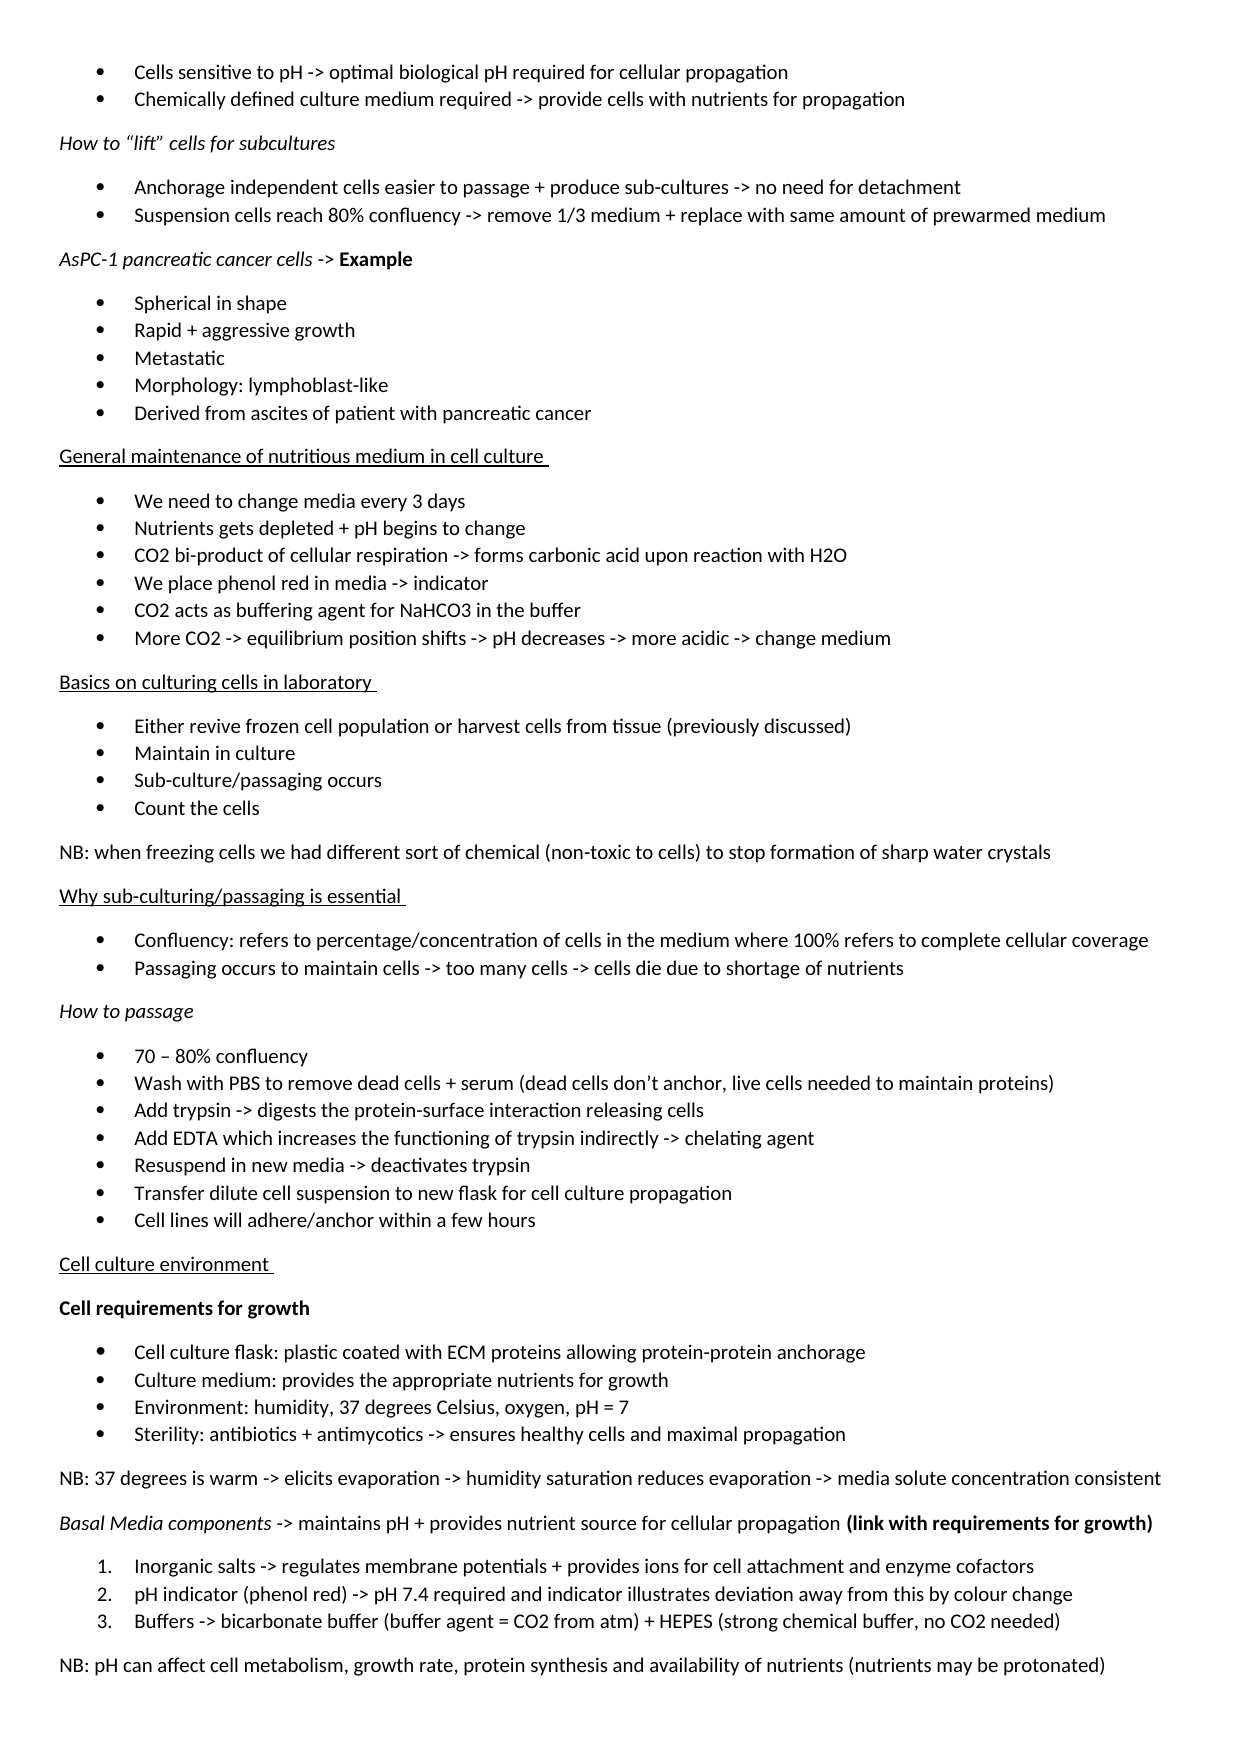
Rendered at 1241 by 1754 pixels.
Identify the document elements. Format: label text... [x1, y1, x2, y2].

list Culture medium: provides the appropriate nutrients for growth [97, 1367, 1181, 1392]
text General maintenance of nutritious medium in cell culture [59, 444, 1181, 469]
list We place phenol red in media -> indicator [97, 570, 1181, 595]
list Cells sensitive to pH -> optimal biological pH required for cellular propagation [97, 59, 1181, 84]
list Add EDTA which increases the functioning of trypsin indirectly -> chelating agent [97, 1125, 1181, 1150]
text Cell culture environment [59, 1251, 1181, 1277]
list Wash with PBS to remove dead cells + serum (dead cells don’t anchor, live cells needed to maintain proteins) [97, 1070, 1181, 1096]
list Either revive frozen cell population or harvest cells from tissue (previously discussed) [97, 713, 1181, 738]
list Add trypsin -> digests the protein-surface interaction releasing cells [97, 1098, 1181, 1123]
list Environment: humidity, 37 degrees Celsius, oxygen, pH = 7 [97, 1394, 1181, 1419]
list Sub-culture/passaging occurs [97, 768, 1181, 793]
list 70 – 80% confluency [97, 1043, 1181, 1068]
text NB: 37 degrees is warm -> elicits evaporation -> humidity saturation reduces evaporation -> media solute concentration consistent [59, 1466, 1181, 1491]
list Maintain in culture [97, 740, 1181, 766]
list Cell lines will adhere/anchor within a few hours [97, 1207, 1181, 1233]
list Transfer dilute cell suspension to new flask for cell culture propagation [97, 1180, 1181, 1205]
text Basal Media components -> maintains pH + provides nutrient source for cellular propagation (link with requirements for growth) [59, 1510, 1181, 1535]
list Anchorage independent cells easier to passage + produce sub-cultures -> no need for detachment [97, 174, 1181, 200]
text Cell requirements for growth [59, 1295, 1181, 1321]
list Inorganic salts -> regulates membrane potentials + provides ions for cell attachment and enzyme cofactors [97, 1554, 1181, 1579]
list More CO2 -> equilibrium position shifts -> pH decreases -> more acidic -> change medium [97, 625, 1181, 650]
list Metastatic [97, 345, 1181, 370]
list Rapid + aggressive growth [97, 317, 1181, 343]
list Confluency: refers to percentage/concentration of cells in the medium where 100% refers to complete cellular coverage [97, 927, 1181, 953]
text How to “lift” cells for subcultures [59, 131, 1181, 156]
list pH indicator (phenol red) -> pH 7.4 required and indicator illustrates deviation away from this by colour change [97, 1581, 1181, 1607]
list CO2 bi-product of cellular respiration -> forms carbonic acid upon reaction with H2O [97, 543, 1181, 568]
list Sterility: antibiotics + antimycotics -> ensures healthy cells and maximal propagation [97, 1422, 1181, 1447]
list Suspension cells reach 80% confluency -> remove 1/3 medium + replace with same amount of prewarmed medium [97, 202, 1181, 227]
list Chemically defined culture medium required -> provide cells with nutrients for propagation [97, 86, 1181, 112]
list Cell culture flask: plastic coated with ECM proteins allowing protein-protein anchorage [97, 1339, 1181, 1365]
list We need to change media every 3 days [97, 488, 1181, 513]
list Nutrients gets depleted + pH begins to change [97, 515, 1181, 541]
list Morphology: lymphoblast-like [97, 372, 1181, 398]
list Passaging occurs to maintain cells -> too many cells -> cells die due to shortage of nutrients [97, 955, 1181, 980]
text NB: when freezing cells we had different sort of chemical (non-toxic to cells) to stop formation of sharp water crystals [59, 839, 1181, 864]
text How to passage [59, 999, 1181, 1024]
list Spherical in shape [97, 290, 1181, 316]
text Basics on culturing cells in laboratory [59, 669, 1181, 694]
text NB: pH can affect cell metabolism, growth rate, protein synthesis and availability of nutrients (nutrients may be protonated) [59, 1653, 1181, 1678]
list Resuspend in new media -> deactivates trypsin [97, 1152, 1181, 1178]
list Buffers -> bicarbonate buffer (buffer agent = CO2 from atm) + HEPES (strong chemical buffer, no CO2 needed) [97, 1608, 1181, 1634]
list CO2 acts as buffering agent for NaHCO3 in the buffer [97, 597, 1181, 623]
list Derived from ascites of patient with pancreatic cancer [97, 400, 1181, 425]
list Count the cells [97, 795, 1181, 821]
text Why sub-culturing/passaging is essential [59, 883, 1181, 909]
text AsPC-1 pancreatic cancer cells -> Example [59, 246, 1181, 271]
